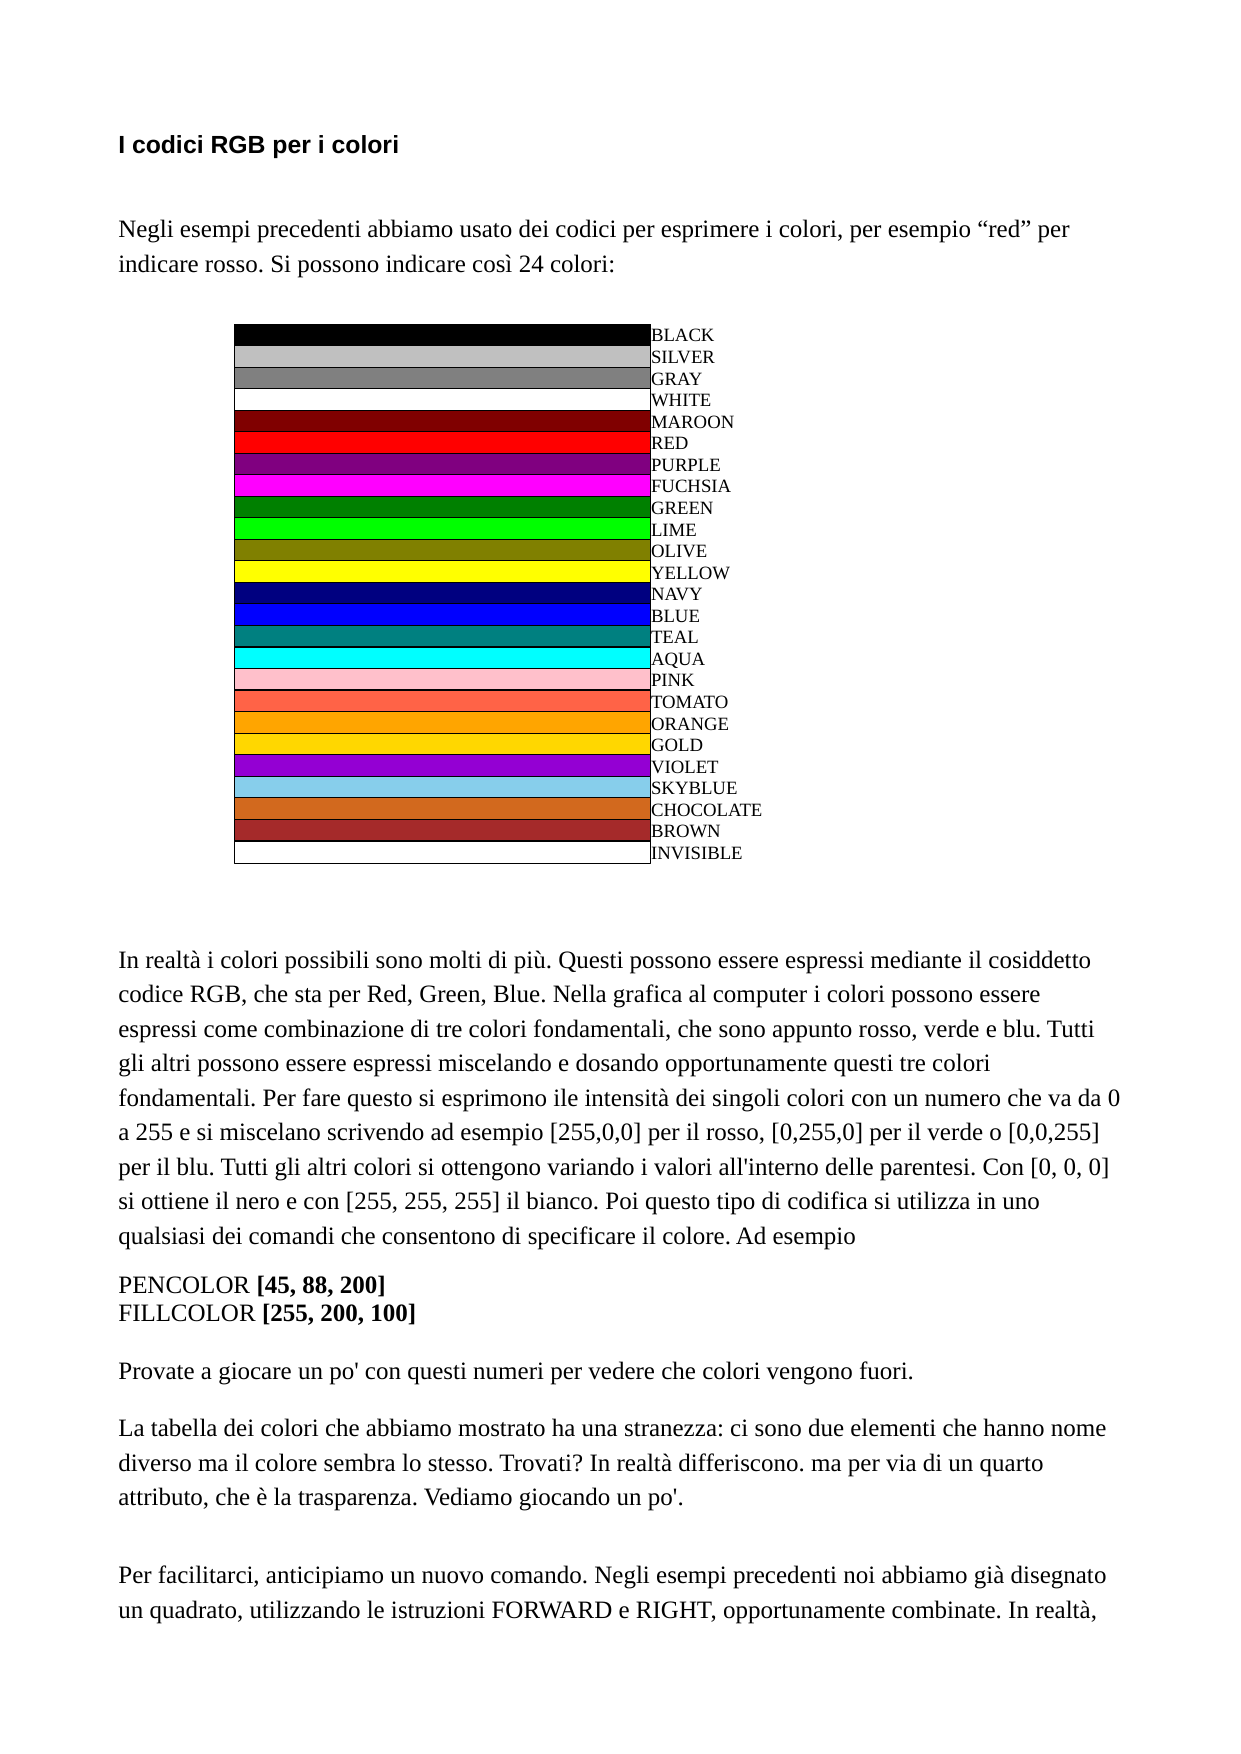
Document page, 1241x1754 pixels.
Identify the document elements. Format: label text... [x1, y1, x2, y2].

text GOLD [651, 734, 945, 756]
text OLIVE [651, 540, 945, 562]
text MAROON [651, 411, 945, 432]
text VIOLET [651, 756, 945, 777]
text BROWN [651, 820, 945, 842]
text INVISIBLE [651, 842, 945, 863]
text TEAL [651, 626, 945, 648]
text LIME [651, 518, 945, 540]
text PINK [651, 669, 945, 691]
text PENCOLOR [45, 88, 200] [118, 1270, 1122, 1298]
text Provate a giocare un po' con questi numeri per vedere che colori vengono fuori. [118, 1356, 1122, 1385]
text La tabella dei colori che abbiamo mostrato ha una stranezza: ci sono due elementi che hanno nome diverso ma il colore sembra lo stesso. Trovati? In realtà differiscono. ma per via di un quarto attributo, che è la trasparenza. Vediamo giocando un po'. [118, 1413, 1122, 1511]
text Negli esempi precedenti abbiamo usato dei codici per esprimere i colori, per esempio “red” per indicare rosso. Si possono indicare così 24 colori: [118, 214, 1122, 278]
text ORANGE [651, 712, 945, 734]
text SKYBLUE [651, 777, 945, 799]
text BLUE [651, 605, 945, 626]
text Per facilitarci, anticipiamo un nuovo comando. Negli esempi precedenti noi abbiamo già disegnato un quadrato, utilizzando le istruzioni FORWARD e RIGHT, opportunamente combinate. In realtà, [118, 1560, 1122, 1623]
text TOMATO [651, 691, 945, 712]
text In realtà i colori possibili sono molti di più. Questi possono essere espressi mediante il cosiddetto codice RGB, che sta per Red, Green, Blue. Nella grafica al computer i colori possono essere espressi come combinazione di tre colori fondamentali, che sono appunto rosso, verde e blu. Tutti gli altri possono essere espressi miscelando e dosando opportunamente questi tre colori fondamentali. Per fare questo si esprimono ile intensità dei singoli colori con un numero che va da 0 a 255 e si miscelano scrivendo ad esempio [255,0,0] per il rosso, [0,255,0] per il verde o [0,0,255] per il blu. Tutti gli altri colori si ottengono variando i valori all'interno delle parentesi. Con [0, 0, 0] si ottiene il nero e con [255, 255, 255] il bianco. Poi questo tipo di codifica si utilizza in uno qualsiasi dei comandi che consentono di specificare il colore. Ad esempio [118, 945, 1122, 1249]
text RED [651, 432, 945, 454]
text SILVER [651, 346, 945, 367]
subtitle I codici RGB per i colori [118, 131, 1122, 159]
text GREEN [651, 497, 945, 518]
text WHITE [651, 389, 945, 411]
text FILLCOLOR [255, 200, 100] [118, 1298, 1122, 1327]
text CHOCOLATE [651, 799, 945, 820]
text NAVY [651, 583, 945, 605]
text GRAY [651, 367, 945, 389]
text AQUA [651, 648, 945, 669]
text FUCHSIA [651, 475, 945, 497]
text BLACK [651, 324, 945, 346]
text PURPLE [651, 454, 945, 475]
text YELLOW [651, 562, 945, 583]
